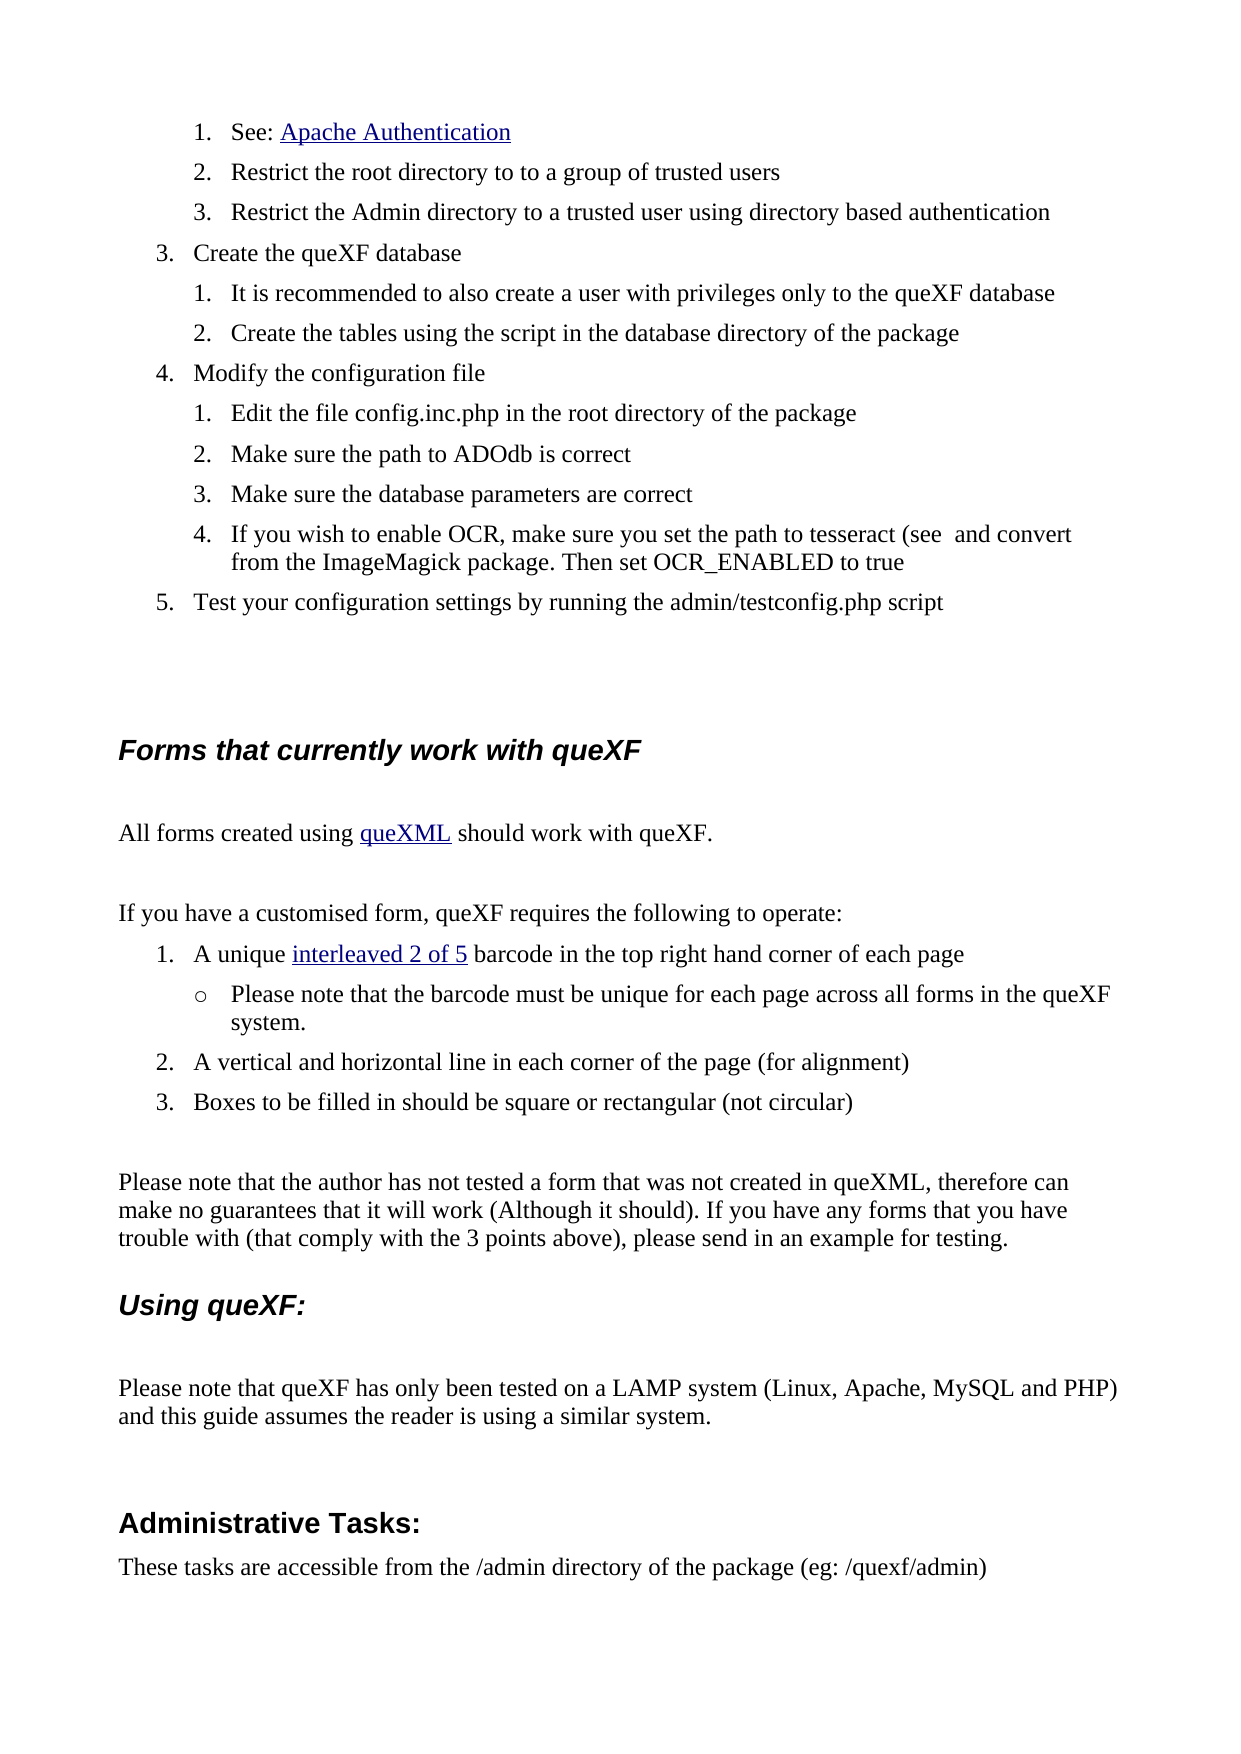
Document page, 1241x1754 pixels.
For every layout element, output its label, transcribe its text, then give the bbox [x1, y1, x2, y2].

list Please note that the barcode must be unique for each page across all forms in the queXF system. [193, 980, 1122, 1035]
list Modify the configuration file [156, 359, 1122, 387]
list Restrict the Admin directory to a trusted user using directory based authentication [193, 198, 1122, 226]
text These tasks are accessible from the /admin directory of the package (eg: /quexf/admin) [118, 1553, 1122, 1580]
subtitle Administrative Tasks: [118, 1507, 1122, 1540]
text All forms created using queXML should work with queXF. [118, 819, 1122, 847]
subtitle Forms that currently work with queXF [118, 734, 1122, 766]
list If you wish to enable OCR, make sure you set the path to tesseract (see and convert from the ImageMagick package. Then set OCR_ENABLED to true [193, 520, 1122, 576]
list It is recommended to also create a user with privileges only to the queXF database [193, 279, 1122, 307]
list A unique interleaved 2 of 5 barcode in the top right hand corner of each page [156, 940, 1122, 967]
list A vertical and horizontal line in each corner of the page (for alignment) [156, 1048, 1122, 1076]
list See: Apache Authentication [193, 118, 1122, 146]
list Boxes to be filled in should be square or rectangular (not circular) [156, 1088, 1122, 1116]
text Please note that queXF has only been tested on a LAMP system (Linux, Apache, MySQL and PHP) and this guide assumes the reader is using a similar system. [118, 1374, 1122, 1430]
list Create the queXF database [156, 239, 1122, 266]
list Restrict the root directory to to a group of trusted users [193, 158, 1122, 186]
list Make sure the path to ADOdb is correct [193, 440, 1122, 467]
list Make sure the database parameters are correct [193, 480, 1122, 508]
text Please note that the author has not tested a form that was not created in queXML, therefore can make no guarantees that it will work (Although it should). If you have any forms that you have trouble with (that comply with the 3 points above), please send in an example for testing. [118, 1168, 1122, 1252]
subtitle Using queXF: [118, 1289, 1122, 1322]
list Edit the file config.inc.php in the root directory of the package [193, 399, 1122, 427]
list Test your configuration settings by running the admin/testconfig.php script [156, 588, 1122, 616]
list Create the tables using the script in the database directory of the package [193, 319, 1122, 347]
text If you have a customised form, queXF requires the following to operate: [118, 899, 1122, 927]
